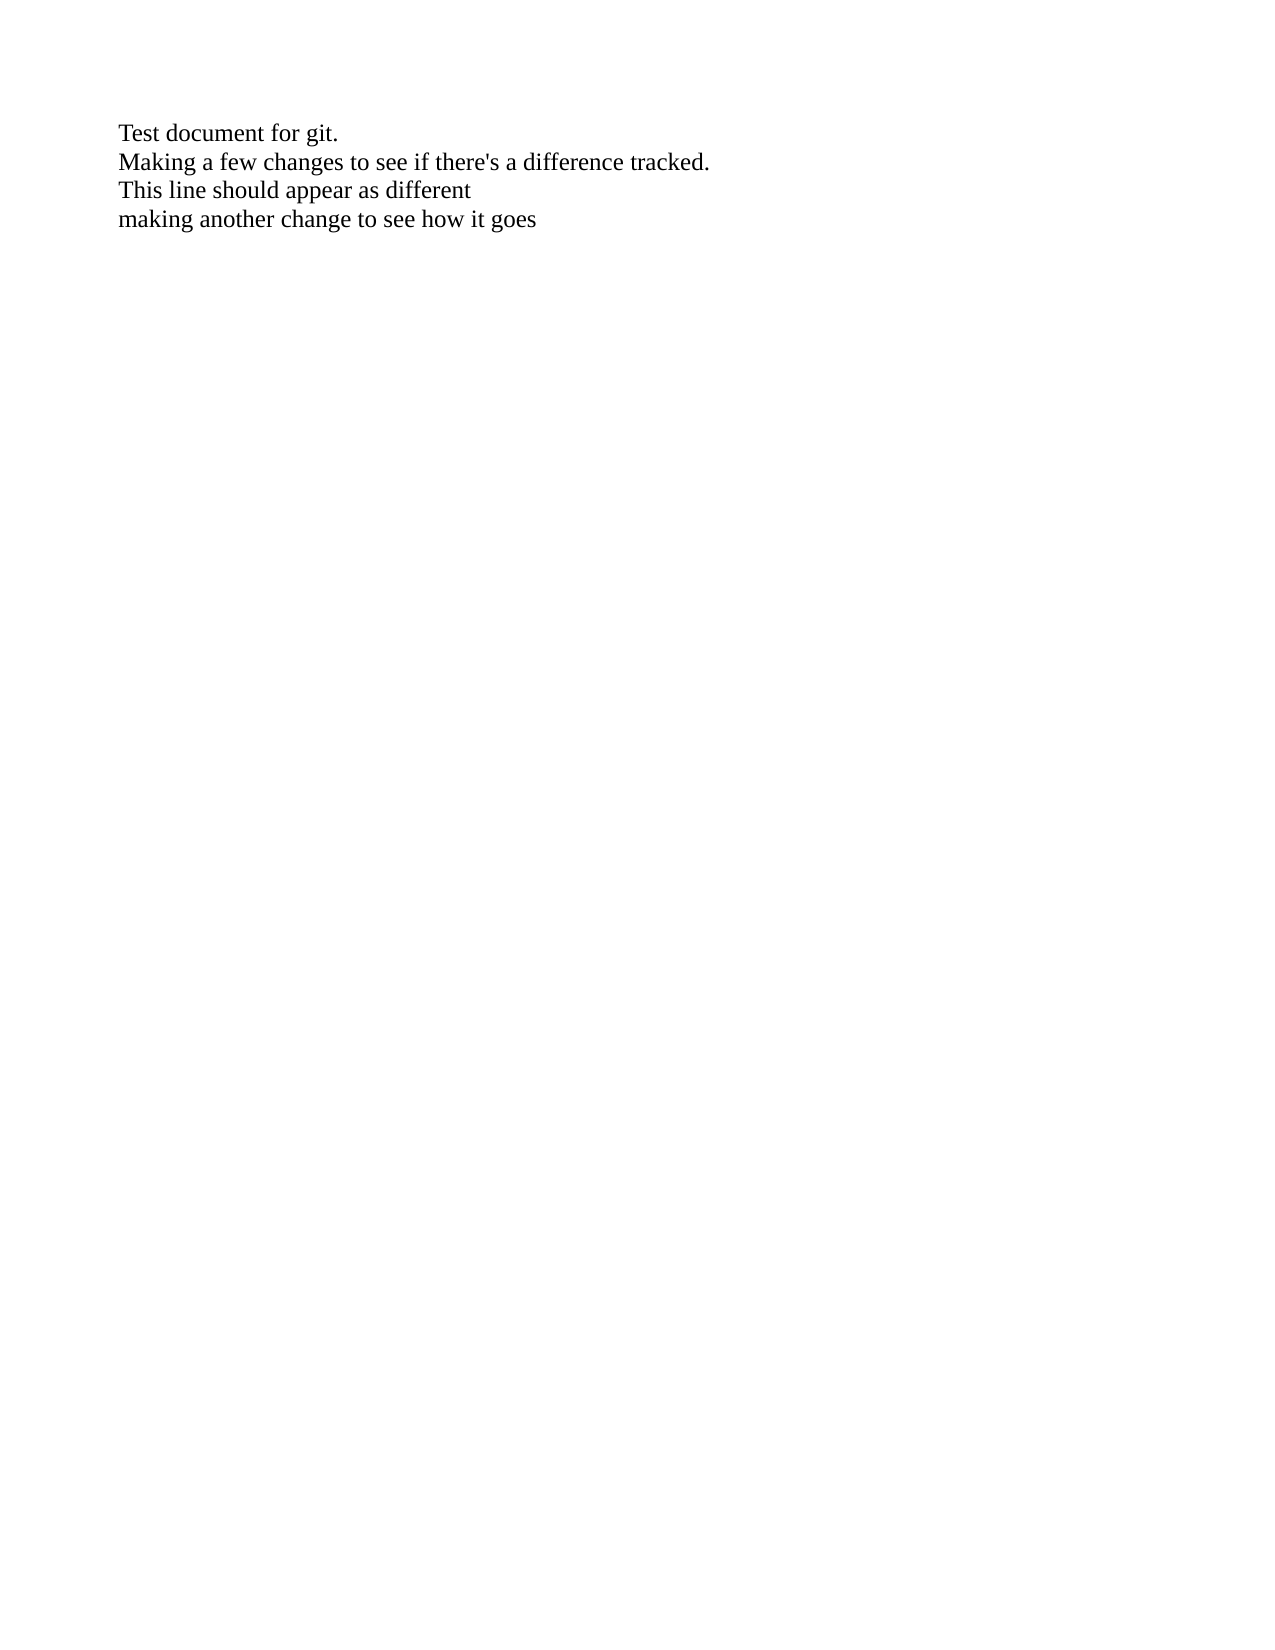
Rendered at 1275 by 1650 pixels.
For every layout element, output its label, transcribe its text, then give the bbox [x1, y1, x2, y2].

text Making a few changes to see if there's a difference tracked. [118, 147, 1157, 176]
text This line should appear as different [118, 176, 1157, 204]
text making another change to see how it goes [118, 204, 1157, 233]
text Test document for git. [118, 118, 1157, 147]
